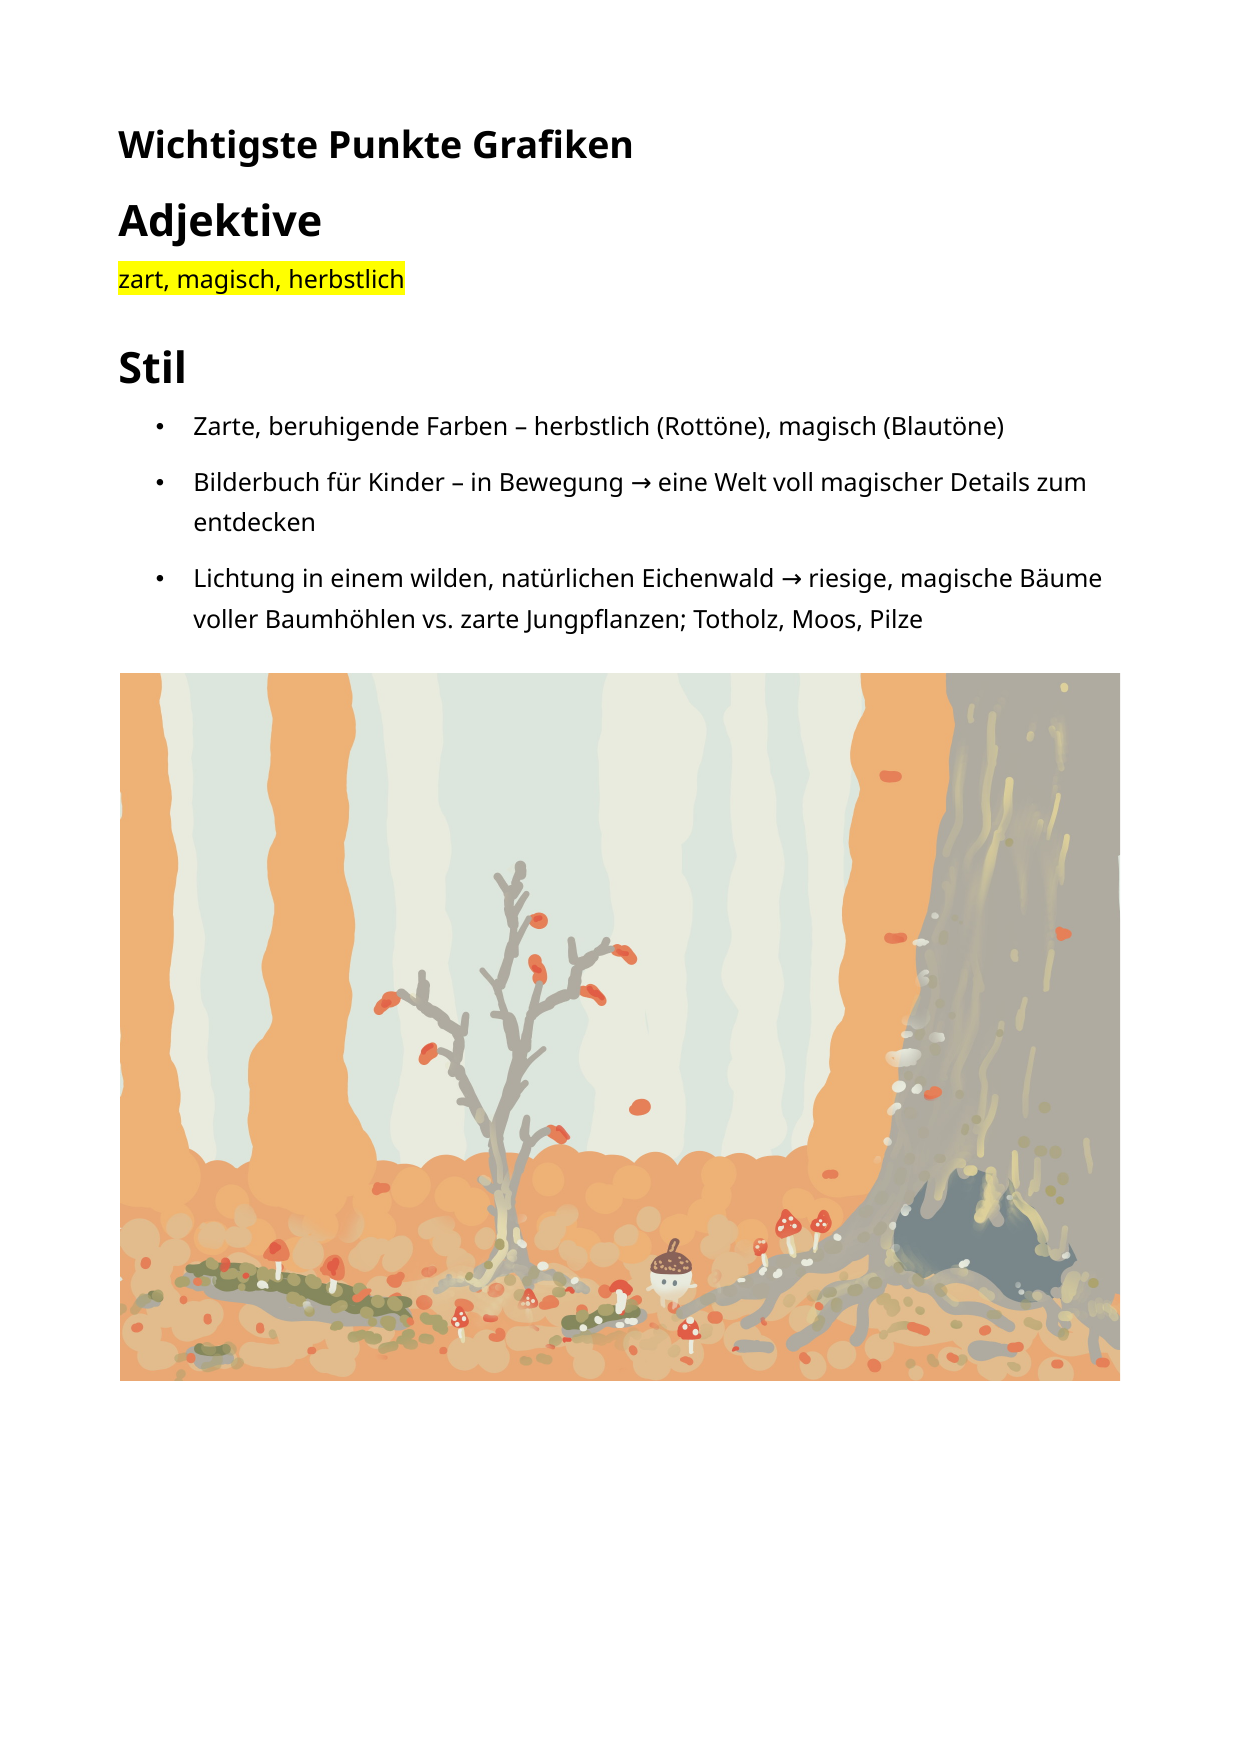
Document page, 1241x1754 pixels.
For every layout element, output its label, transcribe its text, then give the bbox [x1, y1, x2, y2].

list Bilderbuch für Kinder – in Bewegung → eine Welt voll magischer Details zum entdecken [156, 464, 1122, 539]
list Zarte, beruhigende Farben – herbstlich (Rottöne), magisch (Blautöne) [156, 409, 1122, 443]
text Wichtigste Punkte Grafiken [118, 118, 1122, 169]
subtitle Adjektive [118, 190, 1122, 249]
text zart, magisch, herbstlich [118, 261, 1122, 295]
list Lichtung in einem wilden, natürlichen Eichenwald → riesige, magische Bäume voller Baumhöhlen vs. zarte Jungpflanzen; Totholz, Moos, Pilze [156, 560, 1122, 635]
picture [120, 673, 1121, 1381]
subtitle Stil [118, 337, 1122, 396]
